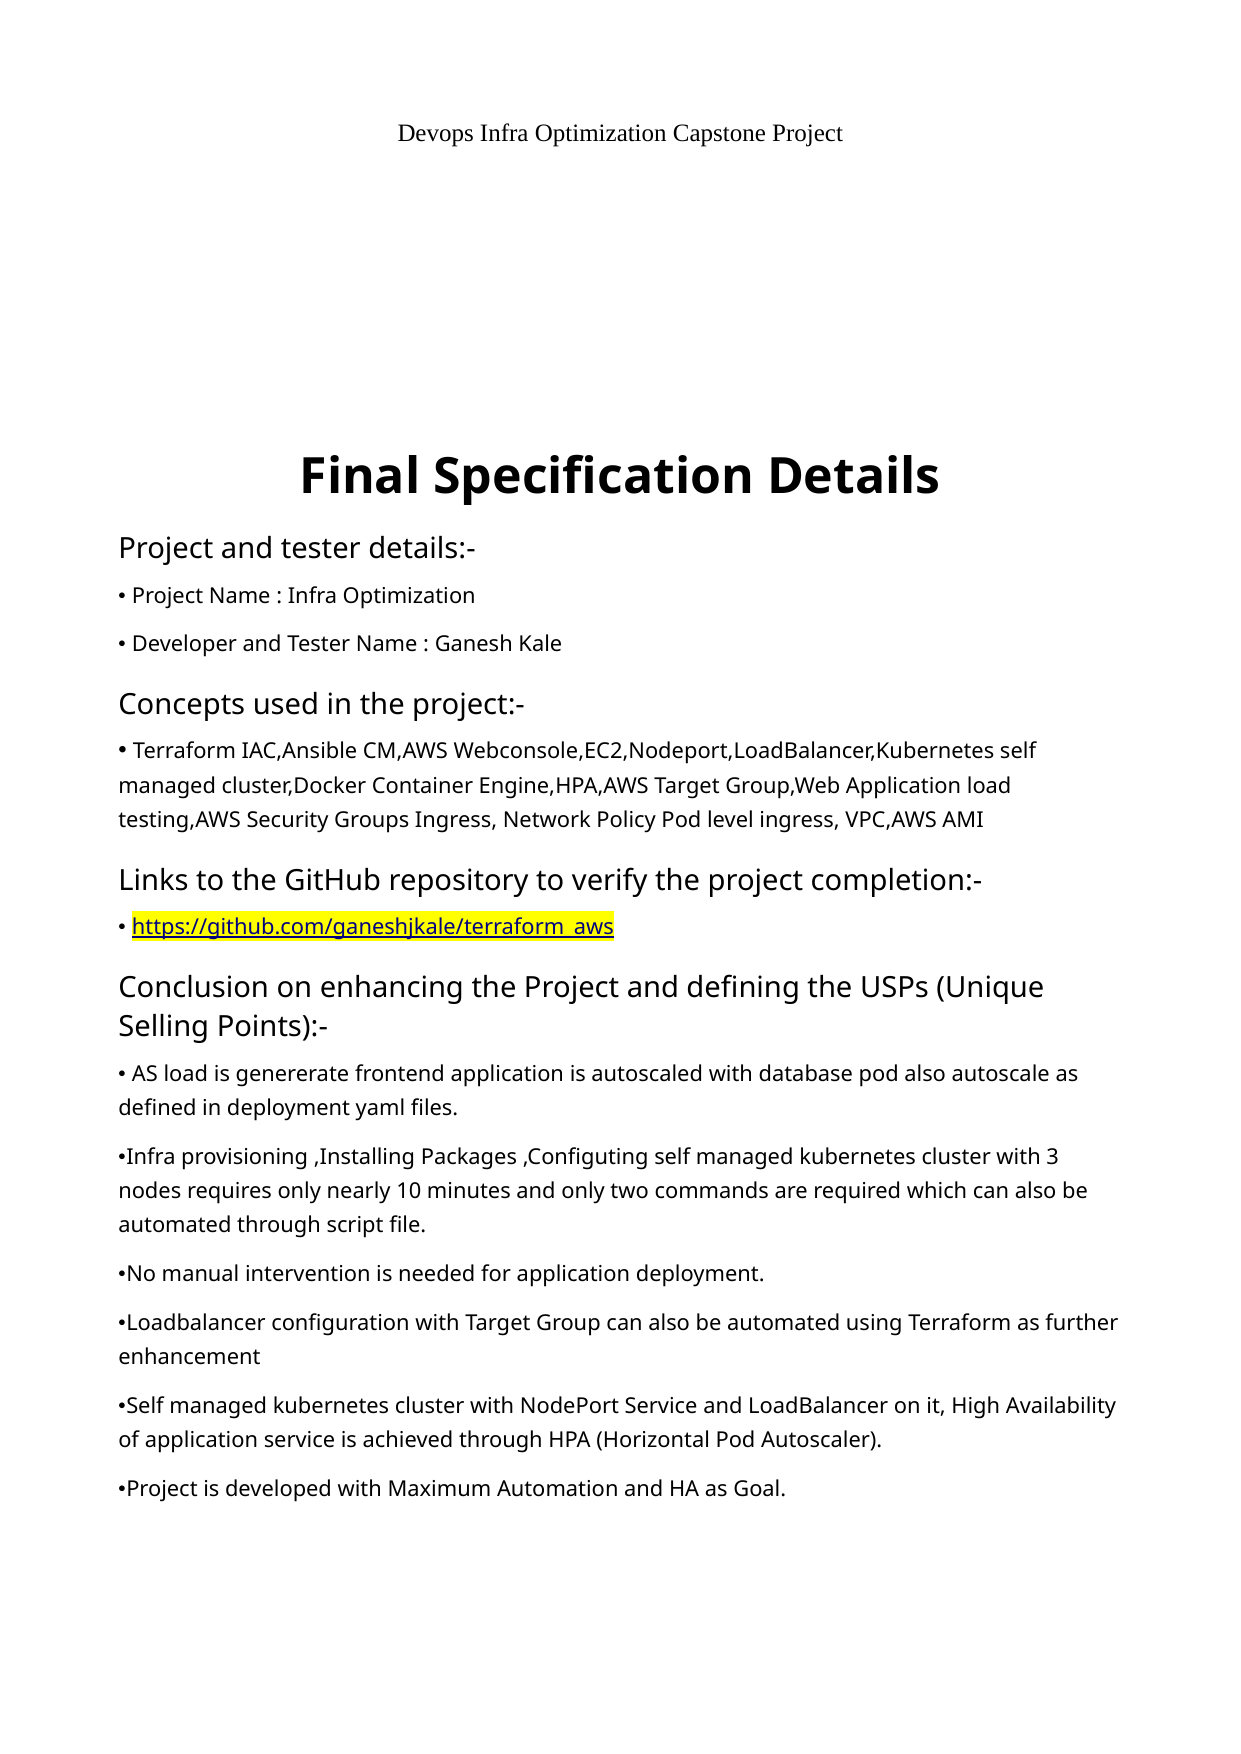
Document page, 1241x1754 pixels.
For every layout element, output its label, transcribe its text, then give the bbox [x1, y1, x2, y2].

subtitle Links to the GitHub repository to verify the project completion:- [118, 859, 1122, 898]
list https://github.com/ganeshjkale/terraform_aws [118, 911, 1122, 941]
subtitle Final Specification Details [118, 441, 1122, 509]
list Project is developed with Maximum Automation and HA as Goal. [118, 1472, 1122, 1502]
list AS load is genererate frontend application is autoscaled with database pod also autoscale as defined in deployment yaml files. [118, 1058, 1122, 1122]
subtitle Concepts used in the project:- [118, 683, 1122, 723]
subtitle Conclusion on enhancing the Project and defining the USPs (Unique Selling Points):- [118, 966, 1122, 1045]
list Terraform IAC,Ansible CM,AWS Webconsole,EC2,Nodeport,LoadBalancer,Kubernetes self managed cluster,Docker Container Engine,HPA,AWS Target Group,Web Application load testing,AWS Security Groups Ingress, Network Policy Pod level ingress, VPC,AWS AMI [118, 736, 1122, 834]
subtitle Project and tester details:- [118, 527, 1122, 567]
list Project Name : Infra Optimization [118, 579, 1122, 609]
list Loadbalancer configuration with Target Group can also be automated using Terraform as further enhancement [118, 1307, 1122, 1371]
list Infra provisioning ,Installing Packages ,Configuting self managed kubernetes cluster with 3 nodes requires only nearly 10 minutes and only two commands are required which can also be automated through script file. [118, 1141, 1122, 1239]
list Developer and Tester Name : Ganesh Kale [118, 628, 1122, 658]
list Self managed kubernetes cluster with NodePort Service and LoadBalancer on it, High Availability of application service is achieved through HPA (Horizontal Pod Autoscaler). [118, 1389, 1122, 1453]
list No manual intervention is needed for application deployment. [118, 1258, 1122, 1288]
